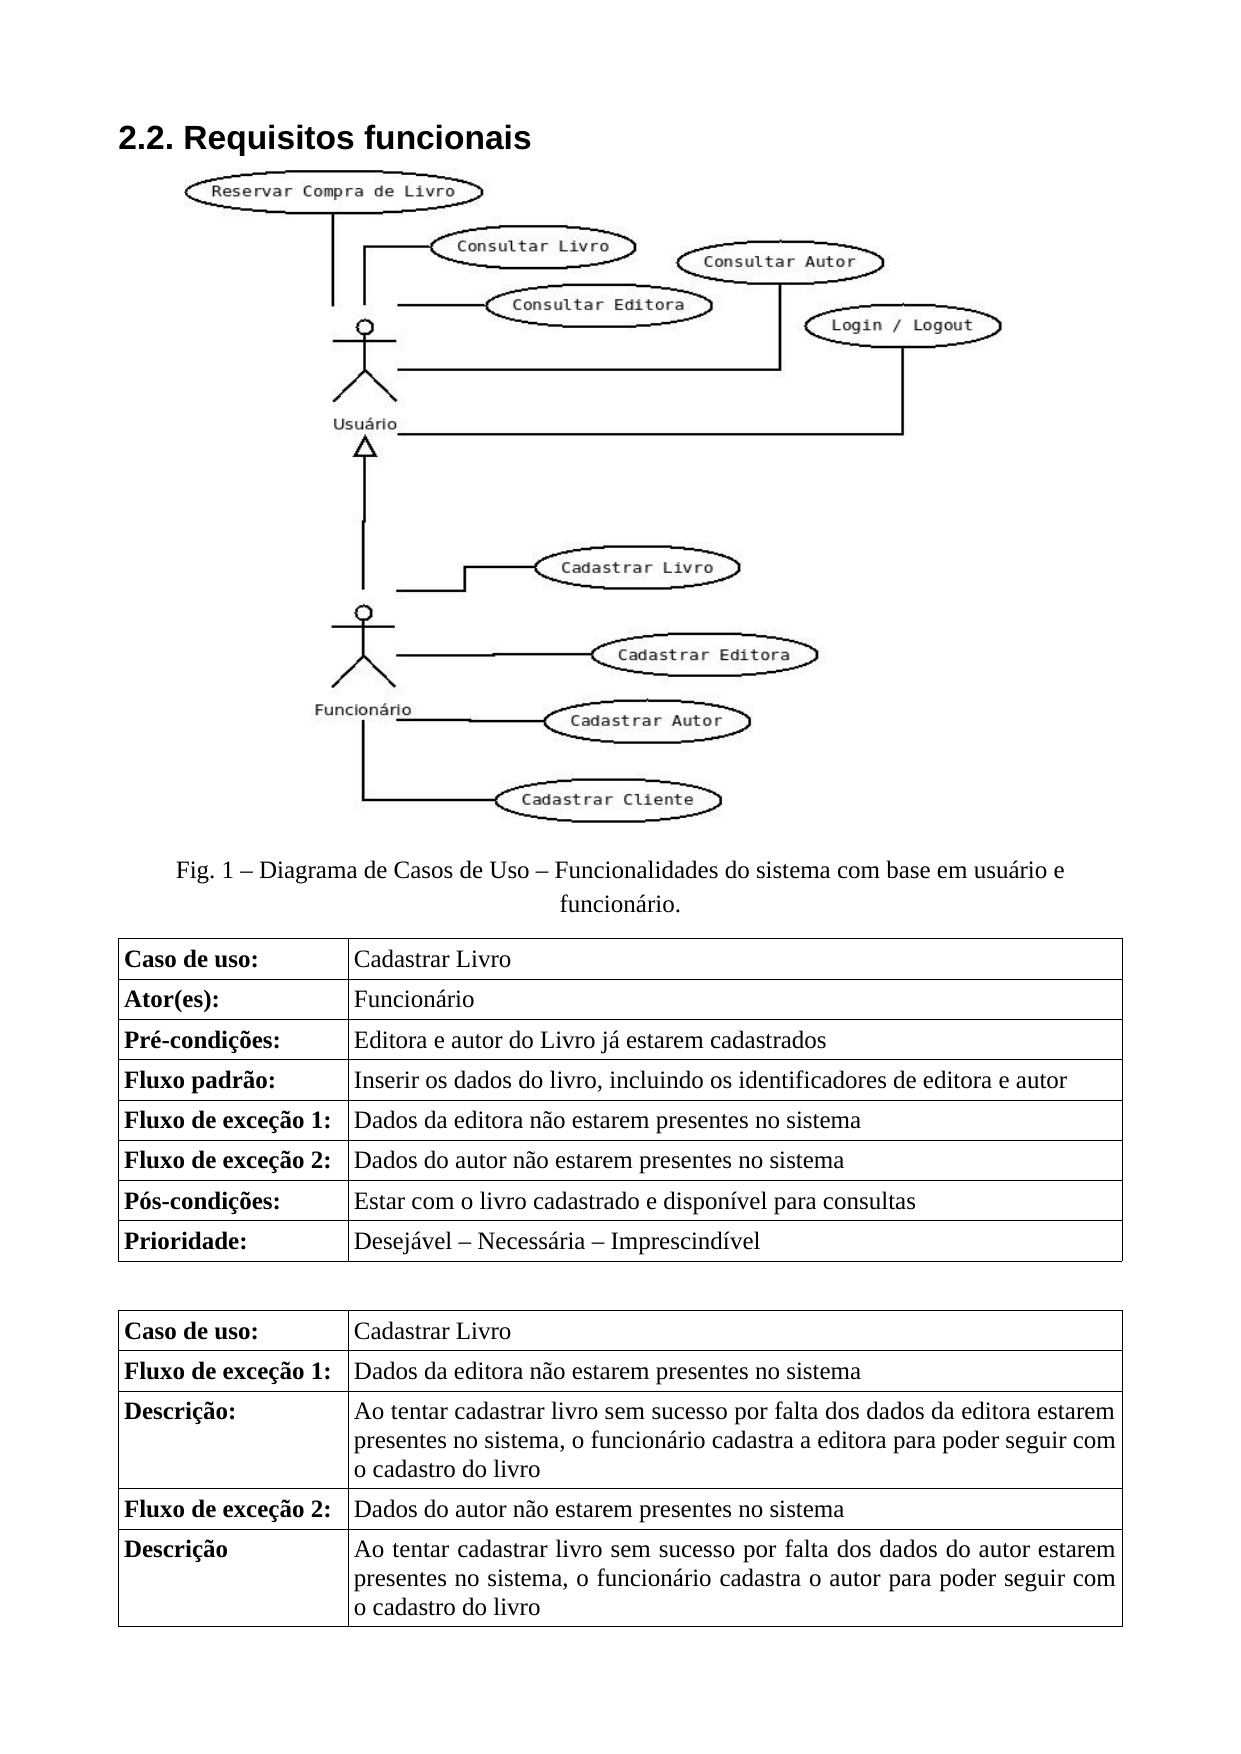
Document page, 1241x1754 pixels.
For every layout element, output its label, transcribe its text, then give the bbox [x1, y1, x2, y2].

text Fig. 1 – Diagrama de Casos de Uso – Funcionalidades do sistema com base em usuário e funcionário. [118, 855, 1122, 918]
table_cell Estar com o livro cadastrado e disponível para consultas [349, 1181, 1122, 1220]
table_cell Fluxo de exceção 2: [119, 1489, 348, 1529]
table_cell Pós-condições: [119, 1181, 348, 1220]
table_cell Prioridade: [119, 1221, 348, 1261]
table_cell Pré-condições: [119, 1020, 348, 1059]
table_cell Fluxo de exceção 2: [119, 1141, 348, 1180]
table_cell Dados da editora não estarem presentes no sistema [349, 1101, 1122, 1140]
table_header Caso de uso: [119, 939, 348, 978]
table_cell Inserir os dados do livro, incluindo os identificadores de editora e autor [349, 1060, 1122, 1099]
table_cell Fluxo padrão: [119, 1060, 348, 1099]
table_header Cadastrar Livro [349, 939, 1122, 978]
table_cell Ator(es): [119, 980, 348, 1019]
table_cell Editora e autor do Livro já estarem cadastrados [349, 1020, 1122, 1059]
table_cell Desejável – Necessária – Imprescindível [349, 1221, 1122, 1261]
picture [184, 169, 1003, 824]
table_cell Fluxo de exceção 1: [119, 1351, 348, 1391]
table_header Caso de uso: [119, 1311, 348, 1350]
table_cell Dados do autor não estarem presentes no sistema [349, 1489, 1122, 1529]
table_cell Ao tentar cadastrar livro sem sucesso por falta dos dados do autor estarem presentes no sistema, o funcionário cadastra o autor para poder seguir com o cadastro do livro [349, 1530, 1122, 1626]
subtitle 2.2. Requisitos funcionais [118, 118, 1122, 157]
table_cell Dados da editora não estarem presentes no sistema [349, 1351, 1122, 1391]
table_cell Fluxo de exceção 1: [119, 1101, 348, 1140]
table_header Cadastrar Livro [349, 1311, 1122, 1350]
table_cell Funcionário [349, 980, 1122, 1019]
table_cell Ao tentar cadastrar livro sem sucesso por falta dos dados da editora estarem presentes no sistema, o funcionário cadastra a editora para poder seguir com o cadastro do livro [349, 1392, 1122, 1488]
table_cell Descrição: [119, 1392, 348, 1488]
table_cell Dados do autor não estarem presentes no sistema [349, 1141, 1122, 1180]
table_cell Descrição [119, 1530, 348, 1626]
